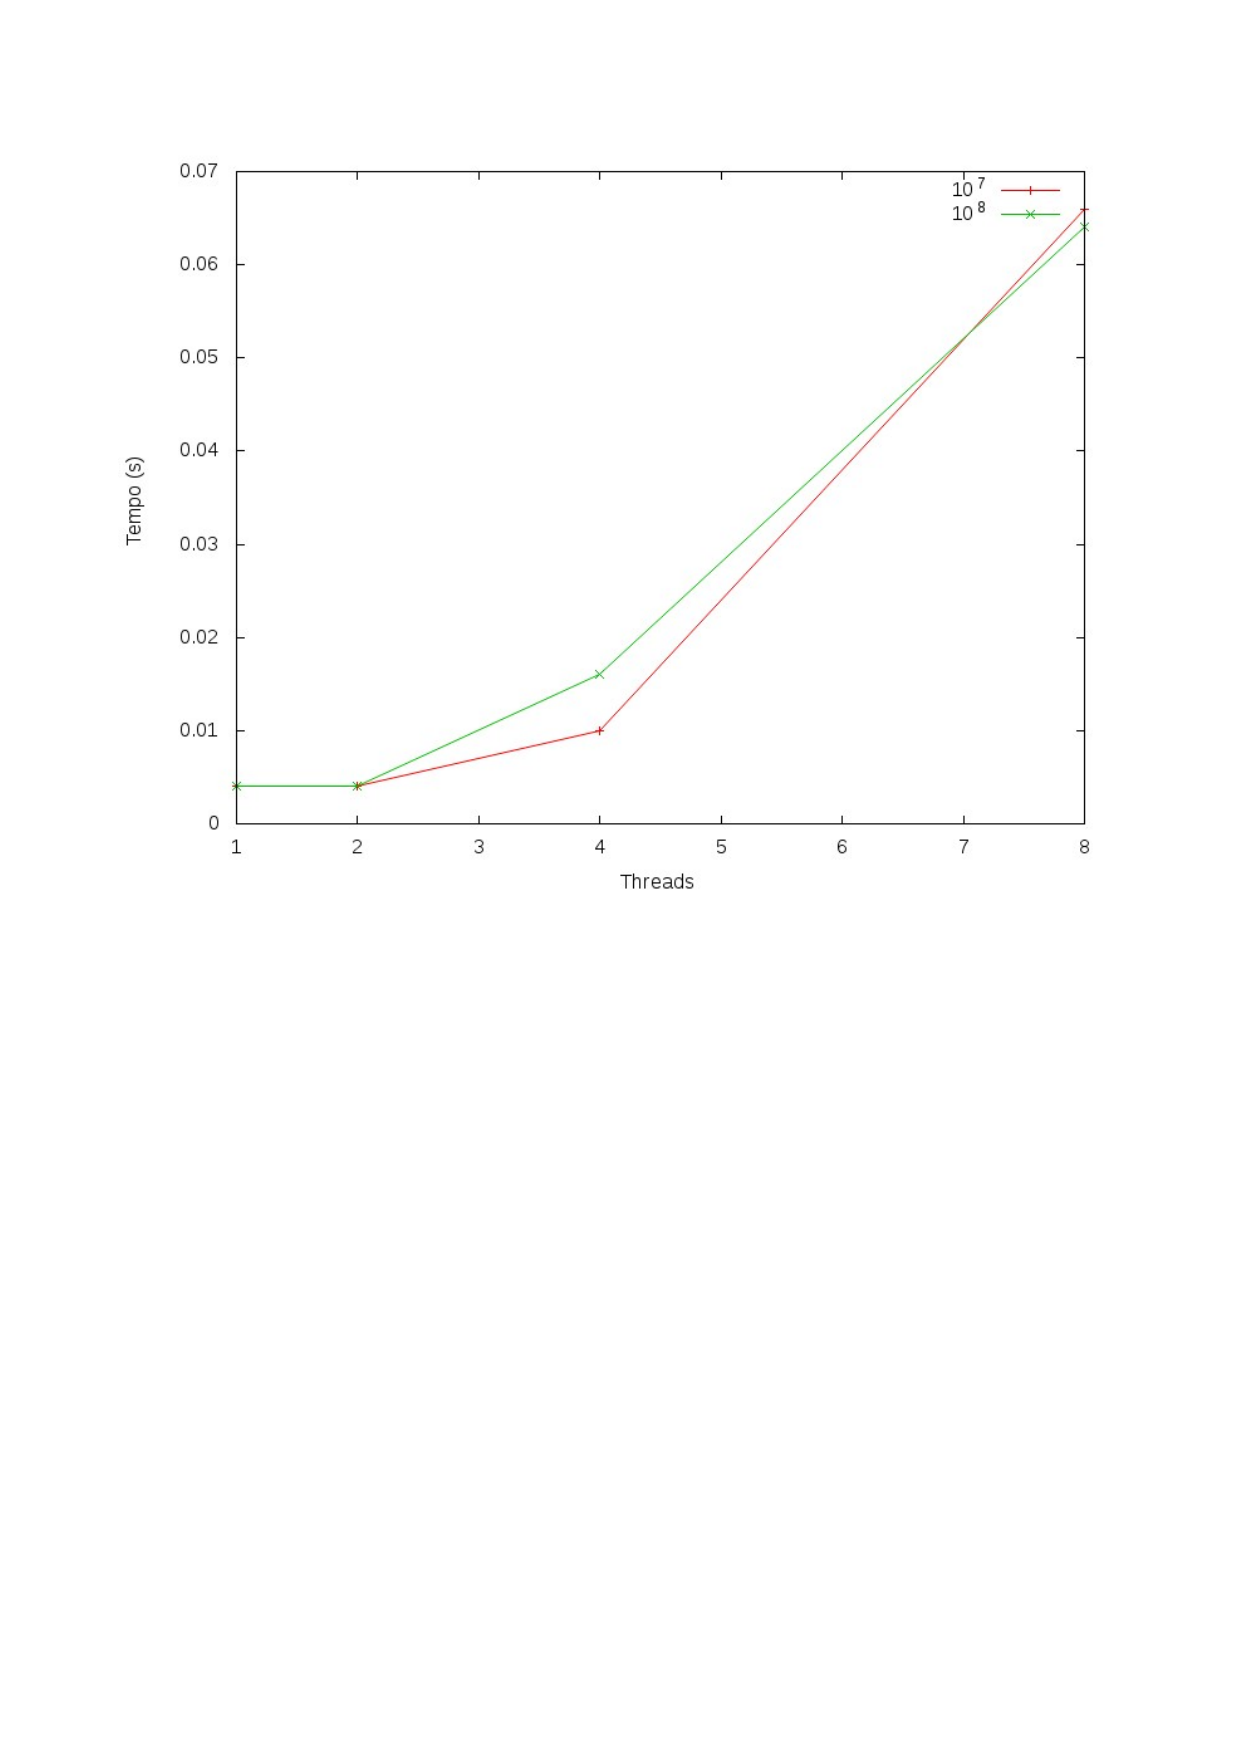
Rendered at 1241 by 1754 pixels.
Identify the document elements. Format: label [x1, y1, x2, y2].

picture [118, 146, 1123, 900]
